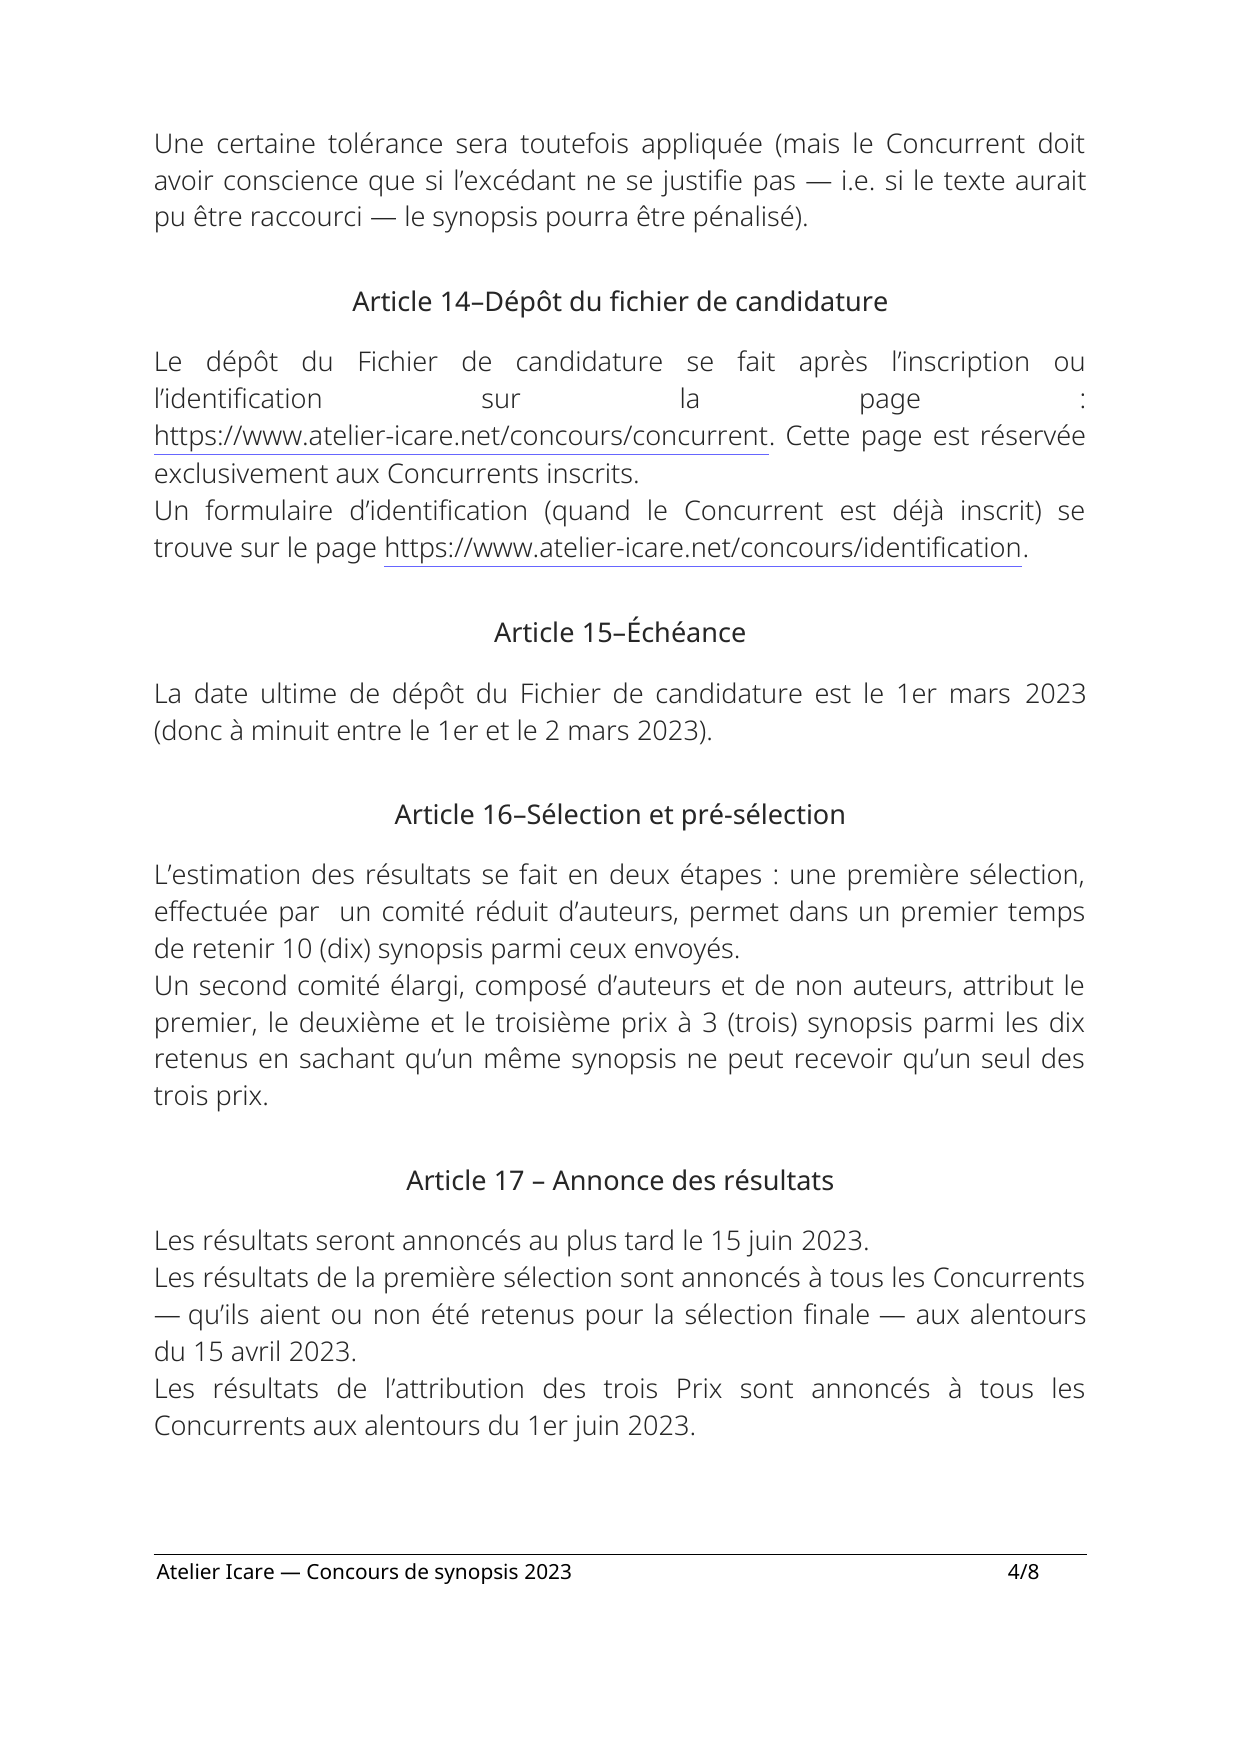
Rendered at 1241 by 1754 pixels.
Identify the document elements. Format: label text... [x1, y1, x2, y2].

text Une certaine tolérance sera toutefois appliquée (mais le Concurrent doit avoir conscience que si l’excédant ne se justifie pas — i.e. si le texte aurait pu être raccourci — le synopsis pourra être pénalisé). [809, 198, 1087, 235]
text Un second comité élargi, composé d’auteurs et de non auteurs, attribut le premier, le deuxième et le troisième prix à 3 (trois) synopsis parmi les dix retenus en sachant qu’un même synopsis ne peut recevoir qu’un seul des trois prix. [269, 1077, 1087, 1114]
text Article 17 – Annonce des résultats [153, 1161, 406, 1198]
text La date ultime de dépôt du Fichier de candidature est le 1er mars 2023 (donc à minuit entre le 1er et le 2 mars 2023). [713, 711, 1087, 748]
text Article 14–Dépôt du fichier de candidature [888, 282, 1087, 319]
text Article 16–Sélection et pré-sélection [846, 795, 1087, 832]
text Les résultats de l’attribution des trois Prix sont annoncés à tous les Concurrents aux alentours du 1er juin 2023. [696, 1406, 1087, 1443]
text Les résultats de la première sélection sont annoncés à tous les Concurrents — qu’ils aient ou non été retenus pour la sélection finale — aux alentours du 15 avril 2023. [364, 1295, 1087, 1369]
text Le dépôt du Fichier de candidature se fait après l’inscription ou l’identification sur la page : https://www.atelier-icare.net/concours/concurrent. Cette page est réservée exclusivement aux Concurrents inscrits. [640, 453, 1087, 491]
text Article 14–Dépôt du fichier de candidature [153, 282, 352, 319]
text Article 16–Sélection et pré-sélection [153, 795, 394, 832]
text Les résultats seront annoncés au plus tard le 15 juin 2023. [869, 1222, 1087, 1258]
text Article 17 – Annonce des résultats [834, 1161, 1087, 1198]
text L’estimation des résultats se fait en deux étapes : une première sélection, effectuée par un comité réduit d’auteurs, permet dans un premier temps de retenir 10 (dix) synopsis parmi ceux envoyés. [748, 929, 1087, 966]
text Article 15–Échéance [153, 613, 1087, 650]
